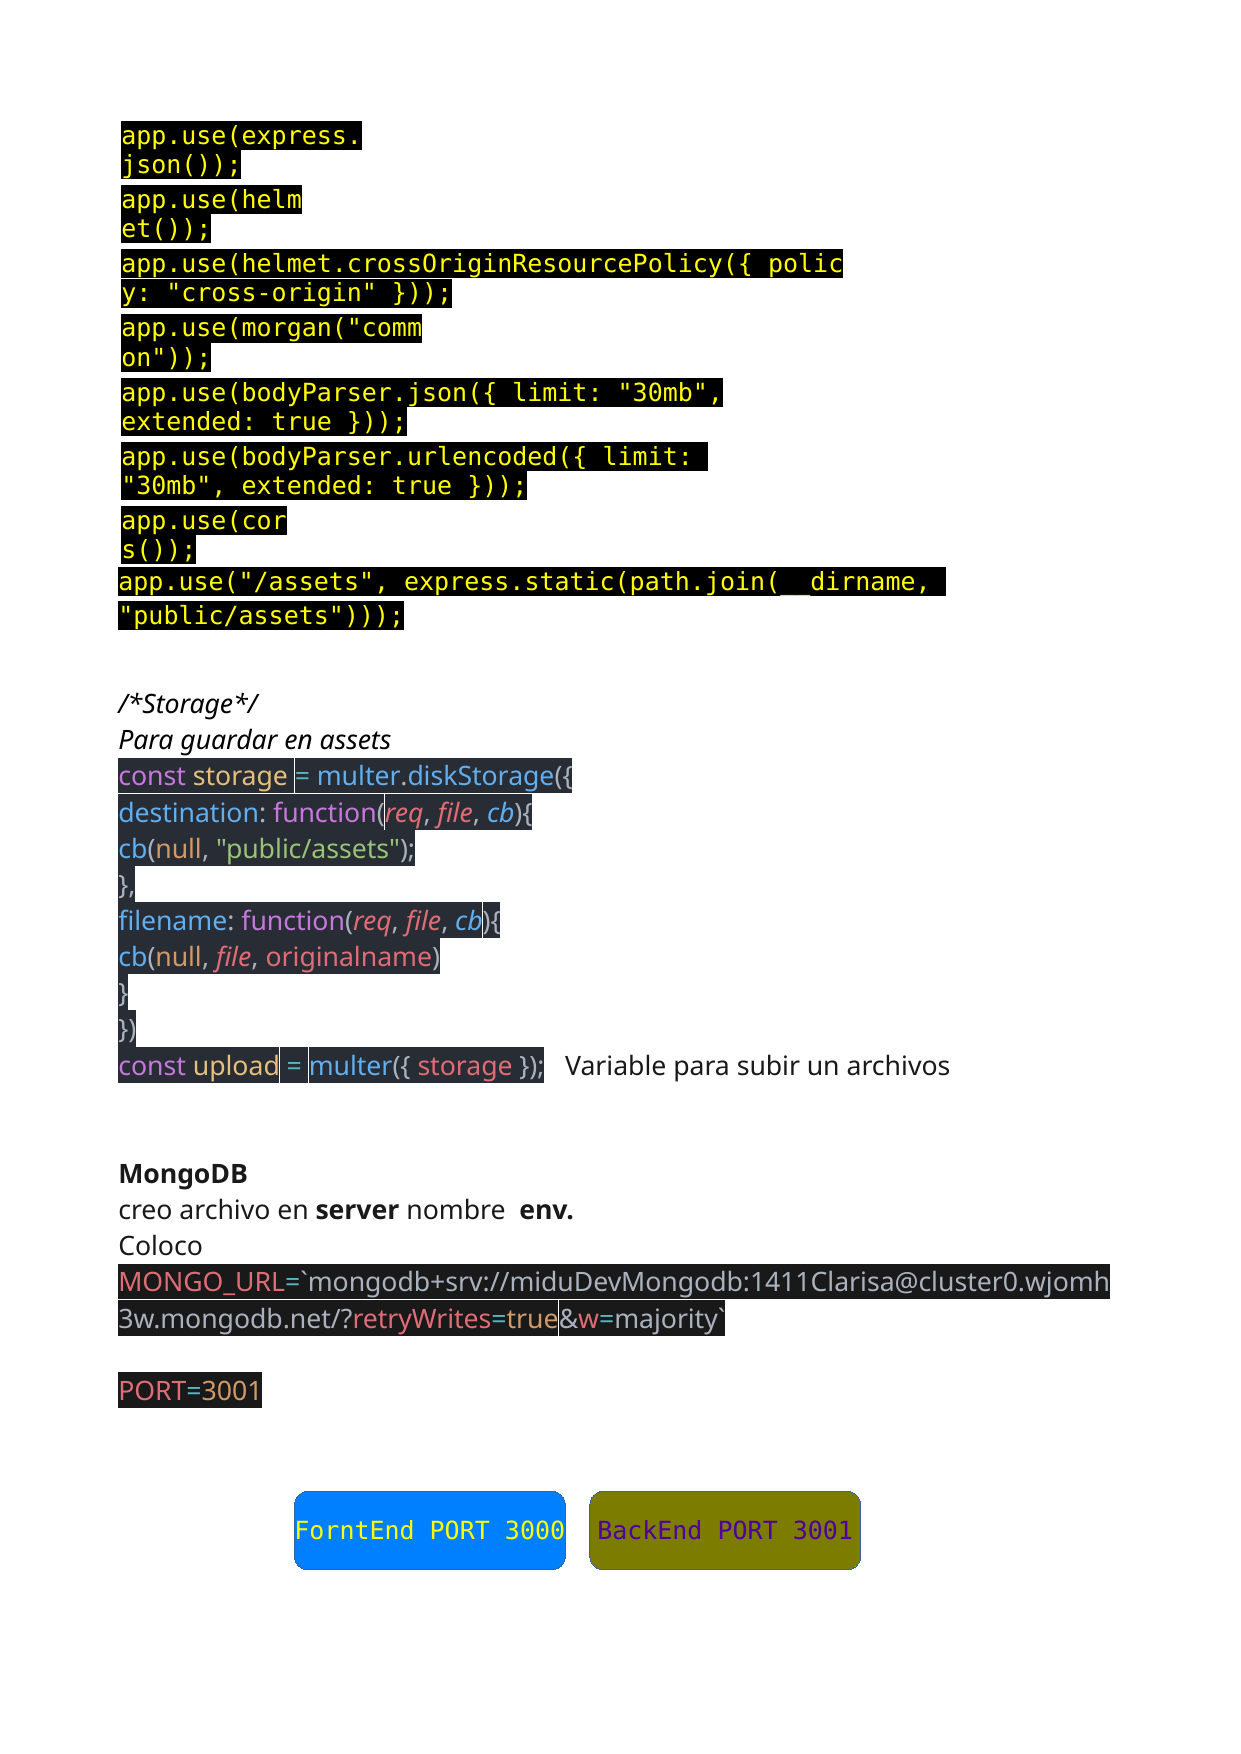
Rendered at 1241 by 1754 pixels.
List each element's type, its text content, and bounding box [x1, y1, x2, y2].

text const storage = multer.diskStorage({ [118, 757, 1122, 793]
text filename: function(req, file, cb){ [118, 902, 1122, 938]
text destination: function(req, file, cb){ [118, 793, 1122, 830]
text const upload = multer({ storage }); Variable para subir un archivos [118, 1047, 1122, 1083]
table_header app.use(morgan("common")); [118, 311, 433, 375]
text }, [118, 866, 1122, 902]
table_header app.use(express.json()); [118, 118, 373, 182]
text }) [118, 1010, 1122, 1047]
text /*Storage*/ Para guardar en assets [118, 685, 1122, 757]
text Coloco MONGO_URL=`mongodb+srv://miduDevMongodb:1411Clarisa@cluster0.wjomh3w.mongodb.net/?retryWrites=true&w=majority` [118, 1227, 1122, 1336]
text cb(null, file, originalname) [118, 938, 1122, 974]
table_header app.use(helmet.crossOriginResourcePolicy({ policy: "cross-origin" })); [118, 246, 848, 311]
table_header app.use(bodyParser.urlencoded({ limit: "30mb", extended: true })); [118, 439, 805, 503]
text app.use("/assets", express.static(path.join(__dirname, "public/assets"))); [118, 567, 1122, 630]
text } [118, 974, 1122, 1010]
text PORT=3001 [118, 1372, 1122, 1408]
table_header app.use(bodyParser.json({ limit: "30mb", extended: true })); [118, 375, 736, 439]
text cb(null, "public/assets"); [118, 830, 1122, 866]
table_header app.use(cors()); [118, 503, 291, 567]
table_header app.use(helmet()); [118, 182, 317, 246]
text creo archivo en server nombre env. [118, 1191, 1122, 1227]
text MongoDB [118, 1155, 1122, 1191]
